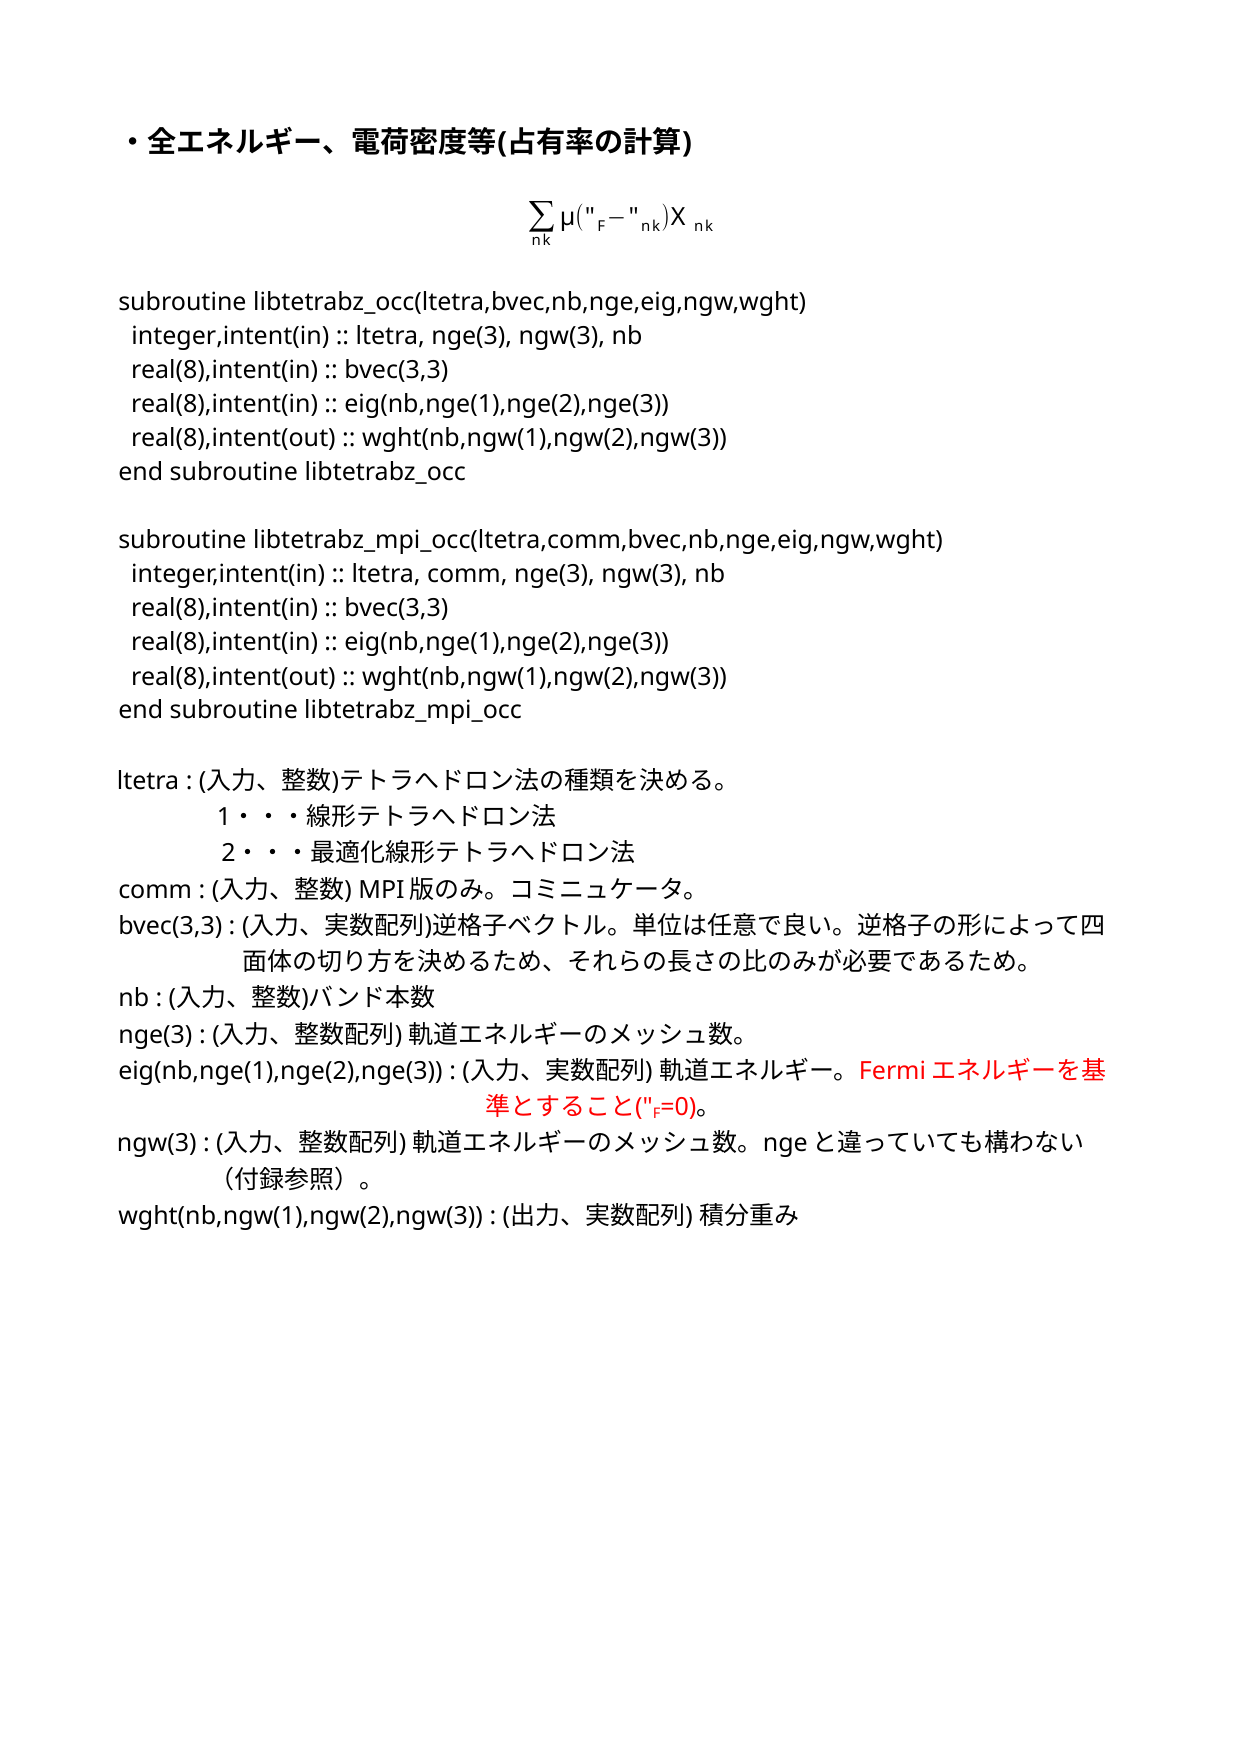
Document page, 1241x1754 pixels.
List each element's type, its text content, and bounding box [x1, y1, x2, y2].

text real(8),intent(out) :: wght(nb,ngw(1),ngw(2),ngw(3)) [118, 420, 1122, 454]
text end subroutine libtetrabz_mpi_occ [118, 692, 1122, 726]
text nb : (入力、整数)バンド本数 [118, 978, 1122, 1014]
text eig(nb,nge(1),nge(2),nge(3)) : (入力、実数配列) 軌道エネルギー。Fermiエネルギーを基準とすること("F=0)。 [118, 1050, 1122, 1123]
text ・全エネルギー、電荷密度等(占有率の計算) [118, 118, 1122, 161]
text bvec(3,3) : (入力、実数配列)逆格子ベクトル。単位は任意で良い。逆格子の形によって四面体の切り方を決めるため、それらの長さの比のみが必要であるため。 [118, 905, 1122, 978]
text wght(nb,ngw(1),ngw(2),ngw(3)) : (出力、実数配列) 積分重み [118, 1195, 1122, 1232]
text 1・・・線形テトラへドロン法 [117, 797, 1122, 833]
text ltetra : (入力、整数)テトラへドロン法の種類を決める。 [117, 760, 1122, 797]
text nge(3) : (入力、整数配列) 軌道エネルギーのメッシュ数。 [118, 1014, 1122, 1050]
text subroutine libtetrabz_occ(ltetra,bvec,nb,nge,eig,ngw,wght) [118, 283, 1122, 317]
text comm : (入力、整数) MPI版のみ。コミニュケータ。 [118, 869, 1122, 905]
text integer,intent(in) :: ltetra, nge(3), ngw(3), nb [118, 317, 1122, 352]
text 2・・・最適化線形テトラへドロン法 [119, 833, 1122, 869]
text real(8),intent(in) :: bvec(3,3) [118, 352, 1122, 386]
text real(8),intent(in) :: bvec(3,3) [118, 590, 1122, 624]
text real(8),intent(in) :: eig(nb,nge(1),nge(2),nge(3)) [118, 386, 1122, 420]
text ngw(3) : (入力、整数配列) 軌道エネルギーのメッシュ数。ngeと違っていても構わない（付録参照）。 [117, 1123, 1122, 1195]
text integer,intent(in) :: ltetra, comm, nge(3), ngw(3), nb [118, 556, 1122, 590]
text end subroutine libtetrabz_occ [118, 454, 1122, 488]
text real(8),intent(out) :: wght(nb,ngw(1),ngw(2),ngw(3)) [118, 658, 1122, 692]
text real(8),intent(in) :: eig(nb,nge(1),nge(2),nge(3)) [118, 624, 1122, 658]
text subroutine libtetrabz_mpi_occ(ltetra,comm,bvec,nb,nge,eig,ngw,wght) [118, 522, 1122, 556]
